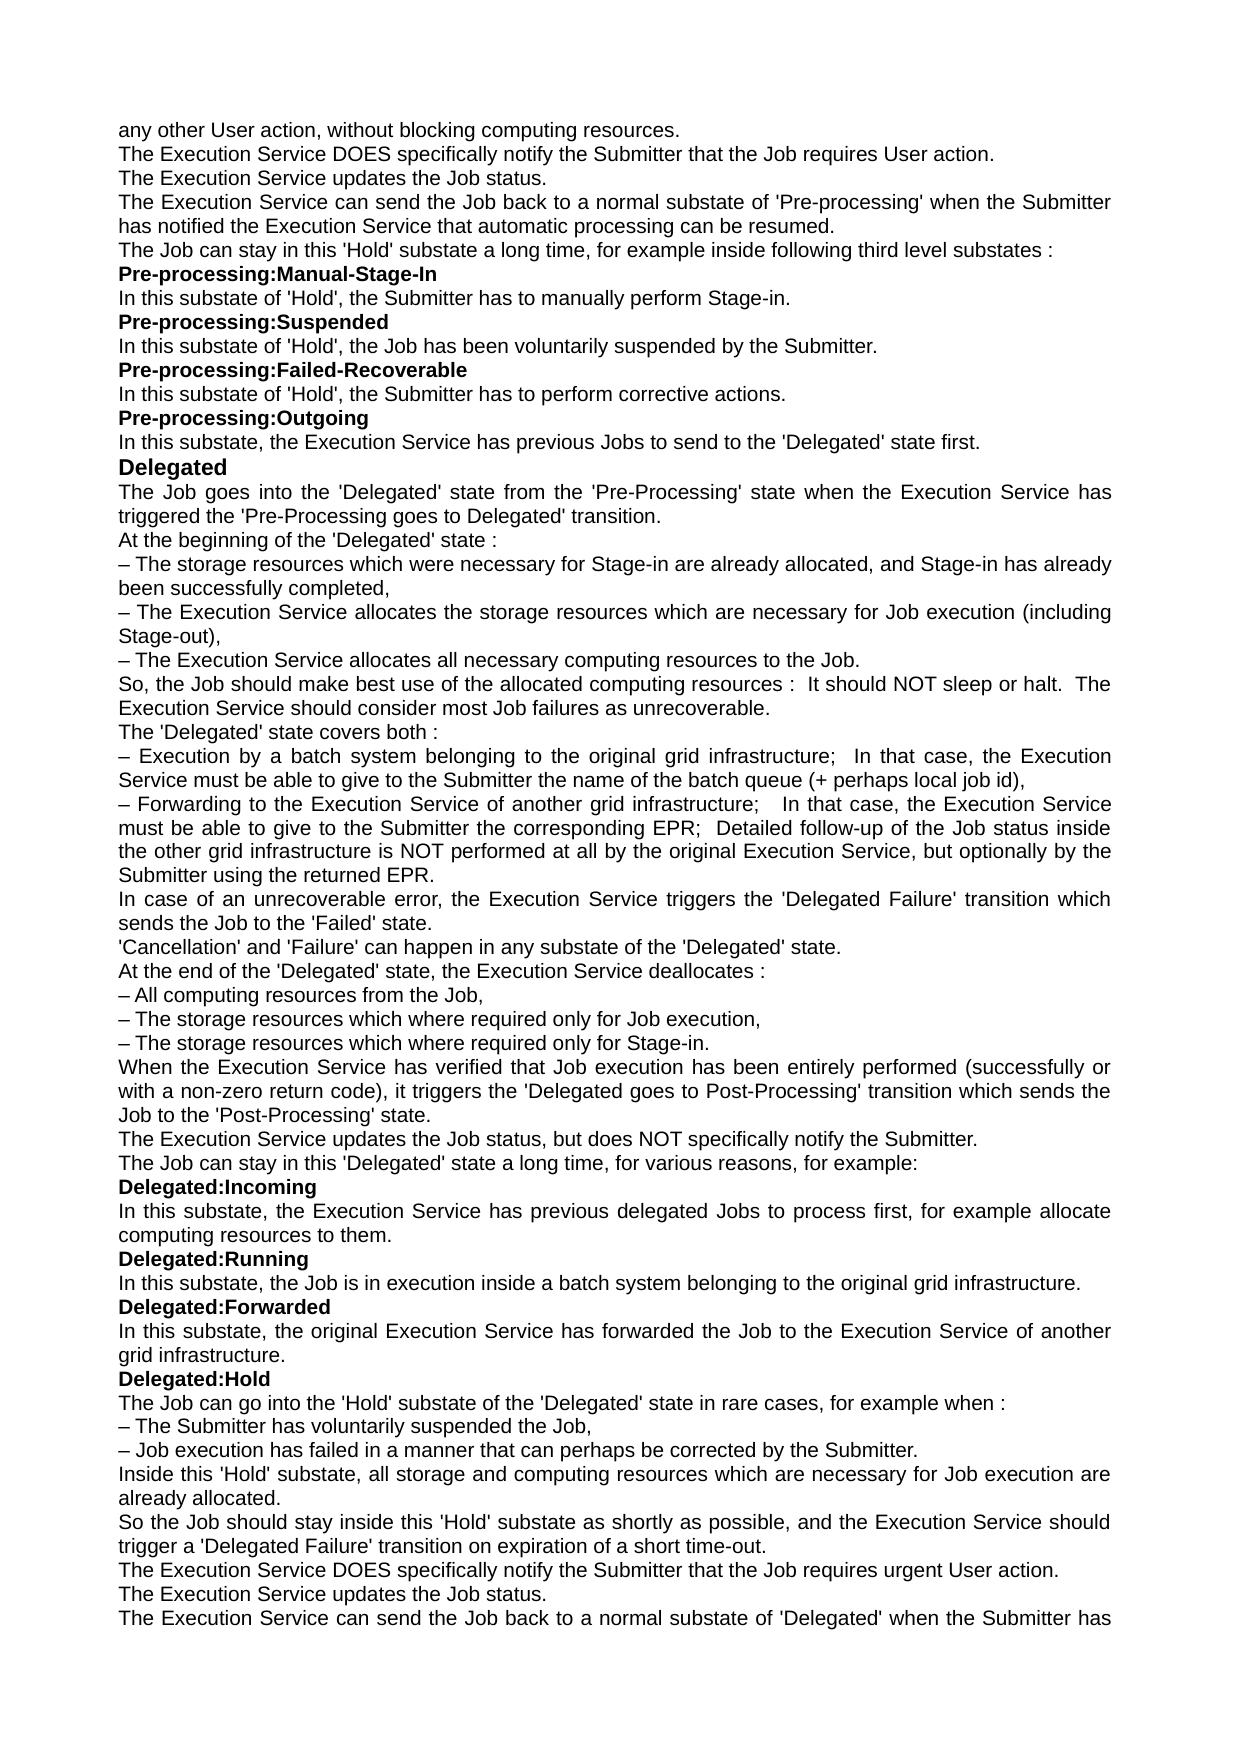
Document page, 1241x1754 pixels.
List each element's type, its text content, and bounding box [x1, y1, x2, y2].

text In this substate of 'Hold', the Submitter has to perform corrective actions. [118, 382, 1113, 406]
text Delegated:Hold [118, 1366, 1113, 1390]
text The 'Delegated' state covers both : [118, 719, 1122, 743]
text In this substate of 'Hold', the Job has been voluntarily suspended by the Submitter. [118, 334, 1113, 358]
text – The storage resources which were necessary for Stage-in are already allocated, and Stage-in has already been successfully completed, [118, 552, 1113, 600]
text Delegated:Forwarded [118, 1294, 1113, 1318]
text When the Execution Service has verified that Job execution has been entirely performed (successfully or with a non-zero return code), it triggers the 'Delegated goes to Post-Processing' transition which sends the Job to the 'Post-Processing' state. [118, 1055, 1113, 1127]
text In this substate, the Execution Service has previous Jobs to send to the 'Delegated' state first. [118, 429, 1113, 453]
text The Job can stay in this 'Delegated' state a long time, for various reasons, for example: [118, 1151, 1113, 1175]
text The Job can stay in this 'Hold' substate a long time, for example inside following third level substates : [118, 238, 1113, 262]
text In this substate, the Job is in execution inside a batch system belonging to the original grid infrastructure. [118, 1271, 1113, 1294]
text – The storage resources which where required only for Stage-in. [118, 1031, 1113, 1055]
text The Execution Service DOES specifically notify the Submitter that the Job requires urgent User action. [118, 1558, 1113, 1582]
text 'Cancellation' and 'Failure' can happen in any substate of the 'Delegated' state. [118, 935, 1113, 959]
text The Execution Service can send the Job back to a normal substate of 'Delegated' when the Submitter has [118, 1606, 1113, 1630]
text At the beginning of the 'Delegated' state : [118, 528, 1113, 552]
text – Forwarding to the Execution Service of another grid infrastructure; In that case, the Execution Service must be able to give to the Submitter the corresponding EPR; Detailed follow-up of the Job status inside the other grid infrastructure is NOT performed at all by the original Execution Service, but optionally by the Submitter using the returned EPR. [118, 791, 1113, 887]
text The Execution Service updates the Job status. [118, 1582, 1113, 1606]
text Pre-processing:Manual-Stage-In [118, 262, 1113, 286]
text – The Submitter has voluntarily suspended the Job, [118, 1414, 1113, 1438]
text – Job execution has failed in a manner that can perhaps be corrected by the Submitter. [118, 1438, 1113, 1462]
text Pre-processing:Failed-Recoverable [118, 358, 1113, 382]
text The Execution Service updates the Job status, but does NOT specifically notify the Submitter. [118, 1127, 1113, 1151]
text Pre-processing:Suspended [118, 310, 1113, 334]
text The Job can go into the 'Hold' substate of the 'Delegated' state in rare cases, for example when : [118, 1390, 1113, 1414]
text – Execution by a batch system belonging to the original grid infrastructure; In that case, the Execution Service must be able to give to the Submitter the name of the batch queue (+ perhaps local job id), [118, 743, 1113, 791]
text In this substate, the original Execution Service has forwarded the Job to the Execution Service of another grid infrastructure. [118, 1318, 1113, 1366]
text any other User action, without blocking computing resources. [118, 118, 1113, 142]
text – All computing resources from the Job, [118, 983, 1113, 1007]
text So, the Job should make best use of the allocated computing resources : It should NOT sleep or halt. The Execution Service should consider most Job failures as unrecoverable. [118, 672, 1113, 719]
text Pre-processing:Outgoing [118, 406, 1113, 429]
text Delegated:Running [118, 1247, 1113, 1271]
text In this substate of 'Hold', the Submitter has to manually perform Stage-in. [118, 286, 1113, 310]
text In case of an unrecoverable error, the Execution Service triggers the 'Delegated Failure' transition which sends the Job to the 'Failed' state. [118, 887, 1113, 935]
text So the Job should stay inside this 'Hold' substate as shortly as possible, and the Execution Service should trigger a 'Delegated Failure' transition on expiration of a short time-out. [118, 1510, 1113, 1558]
text The Execution Service can send the Job back to a normal substate of 'Pre-processing' when the Submitter has notified the Execution Service that automatic processing can be resumed. [118, 190, 1113, 238]
text At the end of the 'Delegated' state, the Execution Service deallocates : [118, 959, 1113, 983]
text Inside this 'Hold' substate, all storage and computing resources which are necessary for Job execution are already allocated. [118, 1462, 1113, 1510]
text The Job goes into the 'Delegated' state from the 'Pre-Processing' state when the Execution Service has triggered the 'Pre-Processing goes to Delegated' transition. [118, 480, 1113, 528]
text Delegated [118, 453, 1113, 480]
text Delegated:Incoming [118, 1175, 1113, 1199]
text In this substate, the Execution Service has previous delegated Jobs to process first, for example allocate computing resources to them. [118, 1199, 1113, 1247]
text – The Execution Service allocates the storage resources which are necessary for Job execution (including Stage-out), [118, 600, 1113, 648]
text – The storage resources which where required only for Job execution, [118, 1007, 1113, 1031]
text The Execution Service updates the Job status. [118, 166, 1113, 190]
text The Execution Service DOES specifically notify the Submitter that the Job requires User action. [118, 142, 1113, 166]
text – The Execution Service allocates all necessary computing resources to the Job. [118, 648, 1113, 672]
